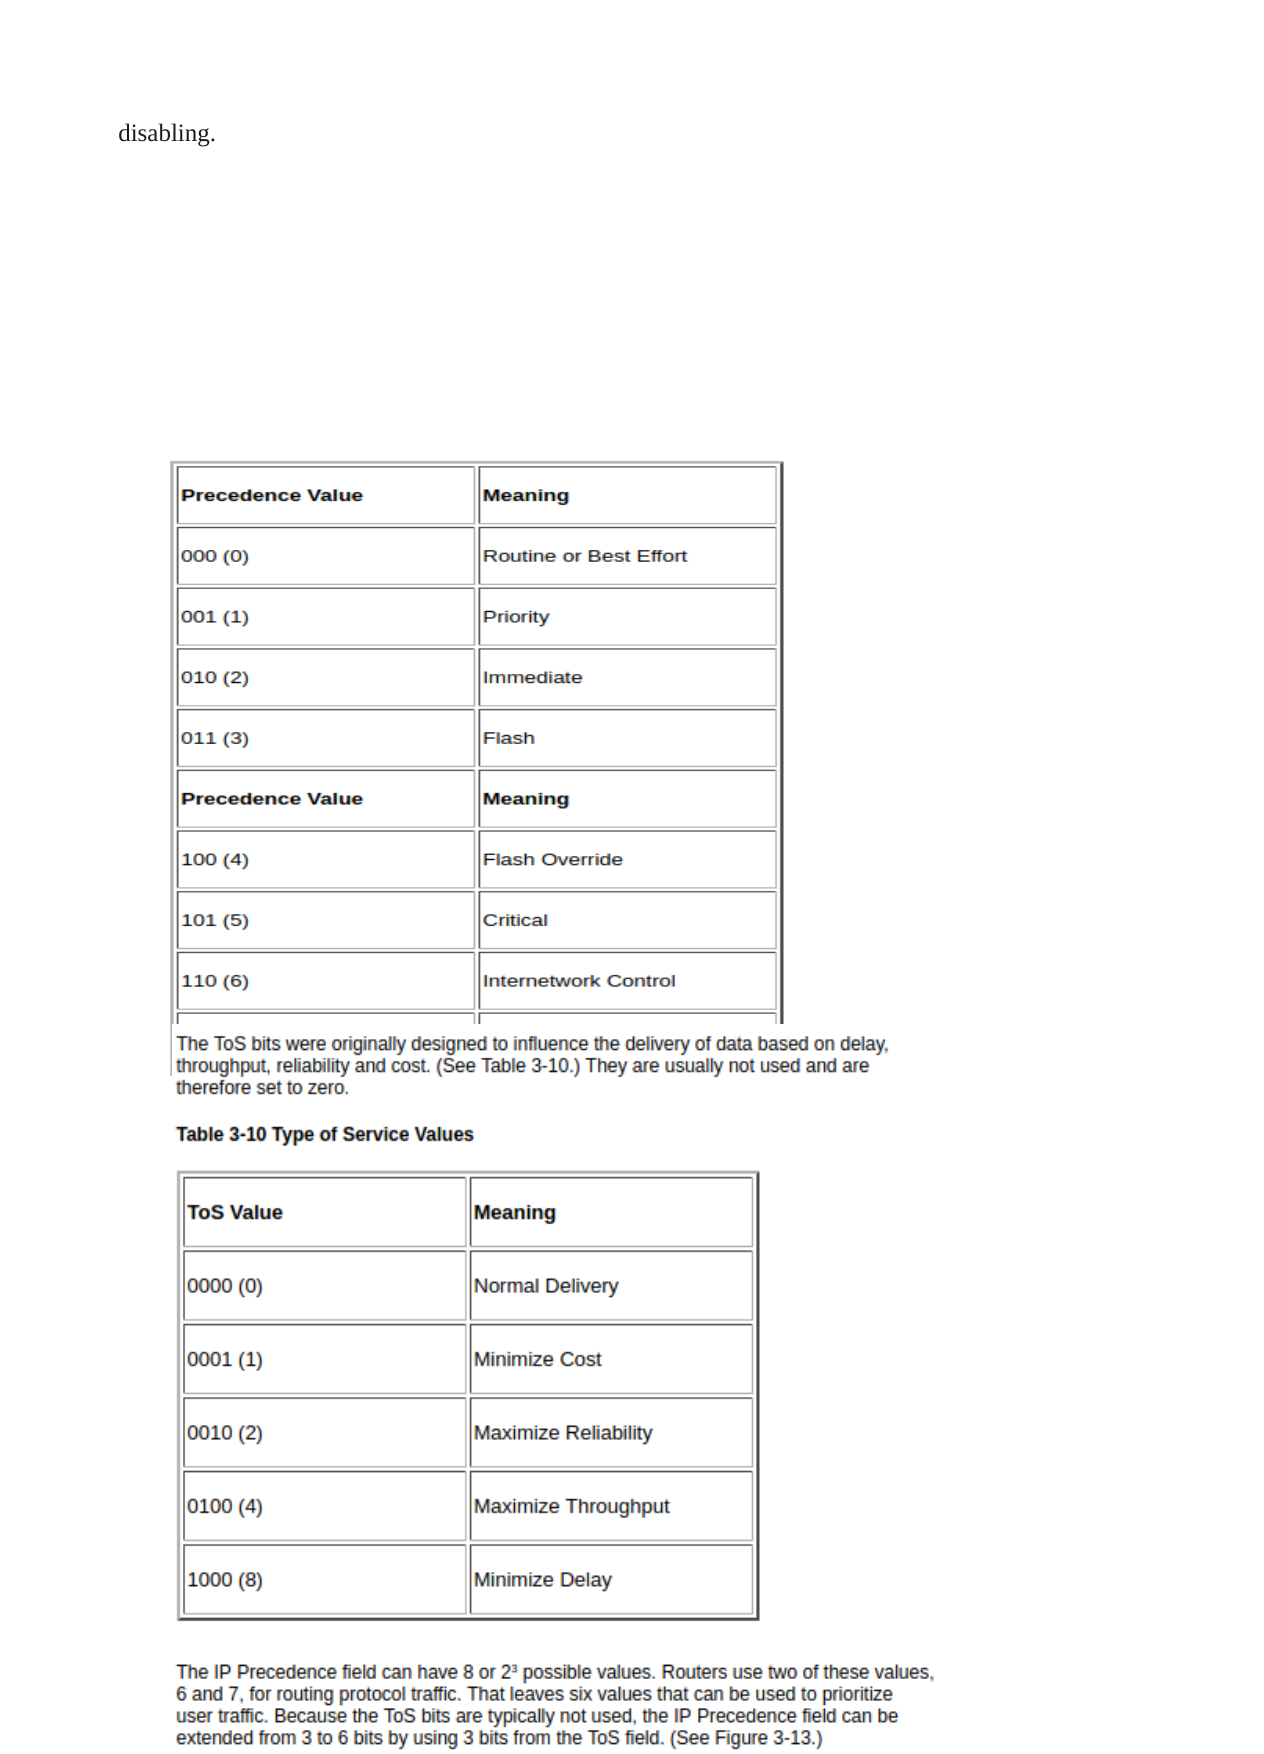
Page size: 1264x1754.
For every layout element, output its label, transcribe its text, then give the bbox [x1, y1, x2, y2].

picture [164, 456, 943, 1754]
text disabling. [118, 118, 1146, 147]
